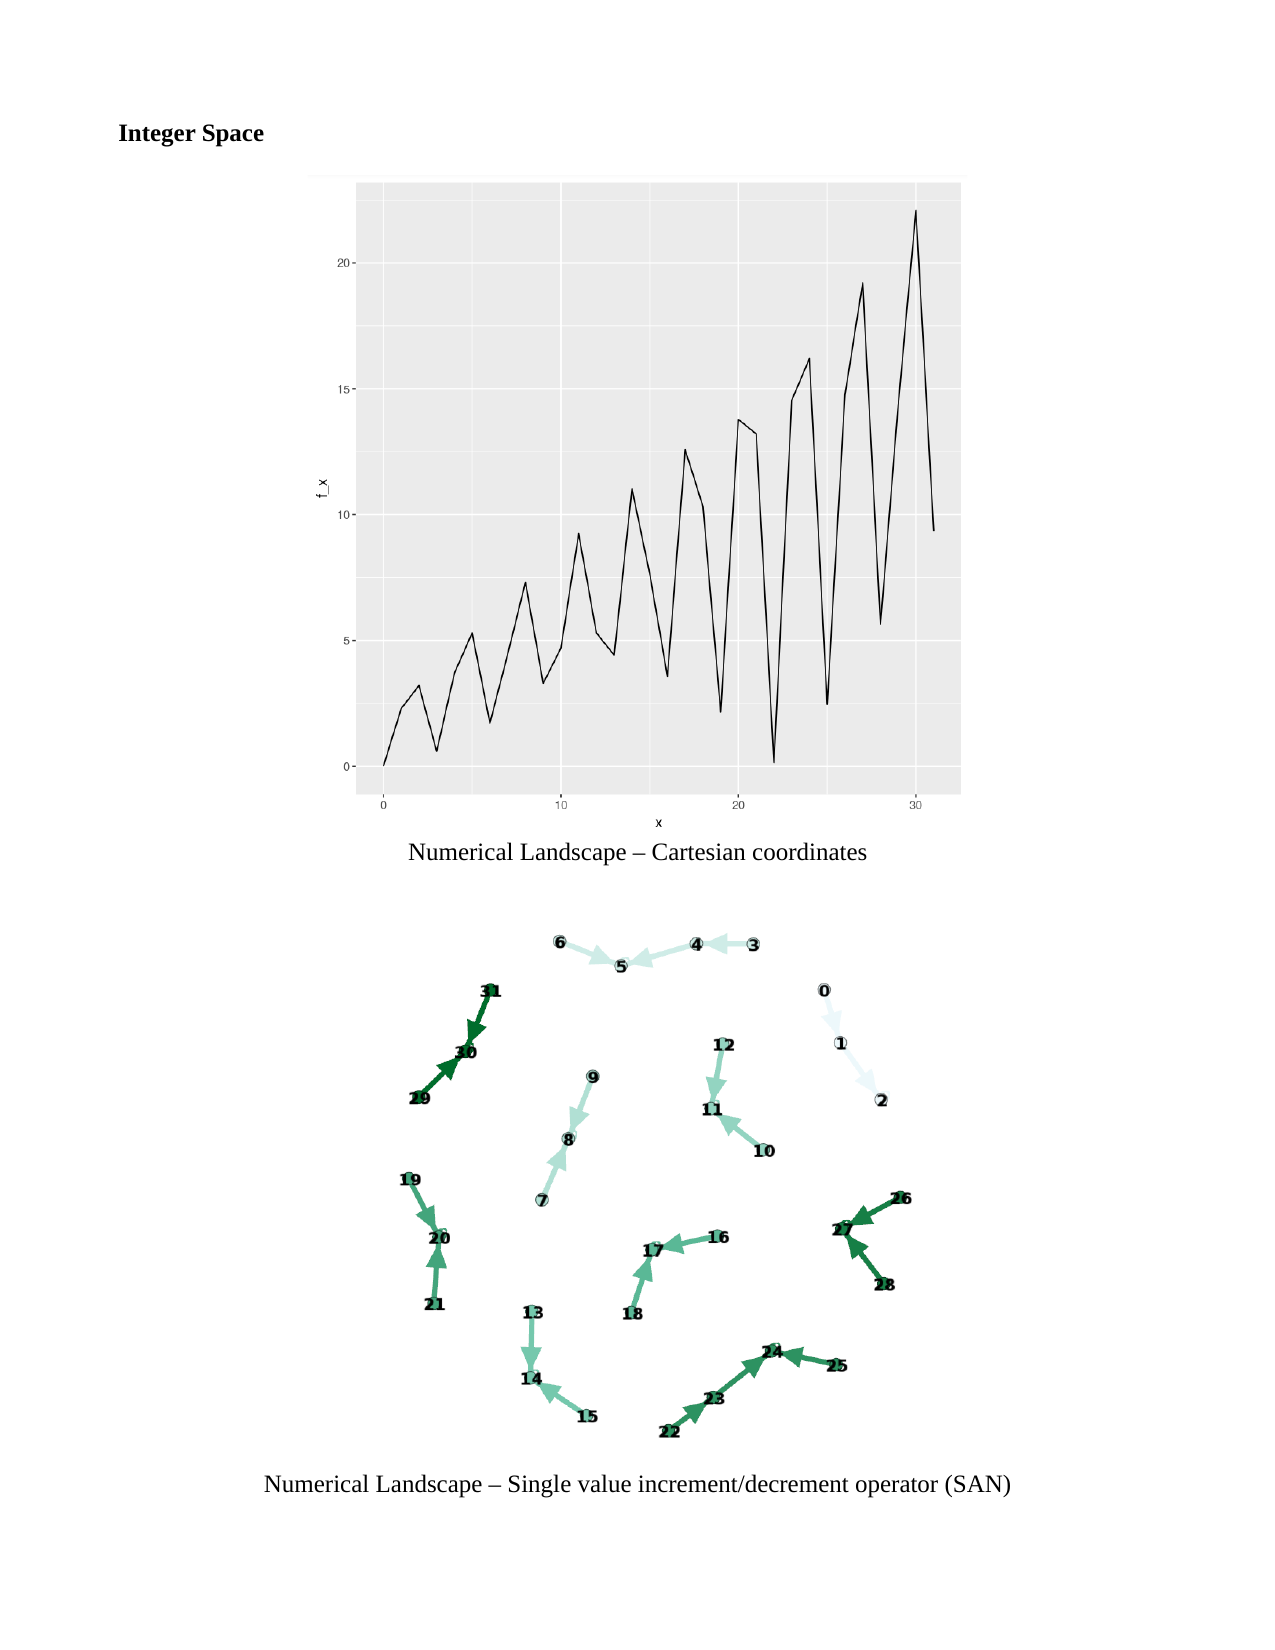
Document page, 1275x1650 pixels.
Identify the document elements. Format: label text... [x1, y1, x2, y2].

text Integer Space [118, 118, 1157, 147]
picture [356, 911, 949, 1464]
picture [307, 175, 968, 827]
text Numerical Landscape – Cartesian coordinates [118, 837, 1157, 866]
text Numerical Landscape – Single value increment/decrement operator (SAN) [118, 1469, 1157, 1498]
